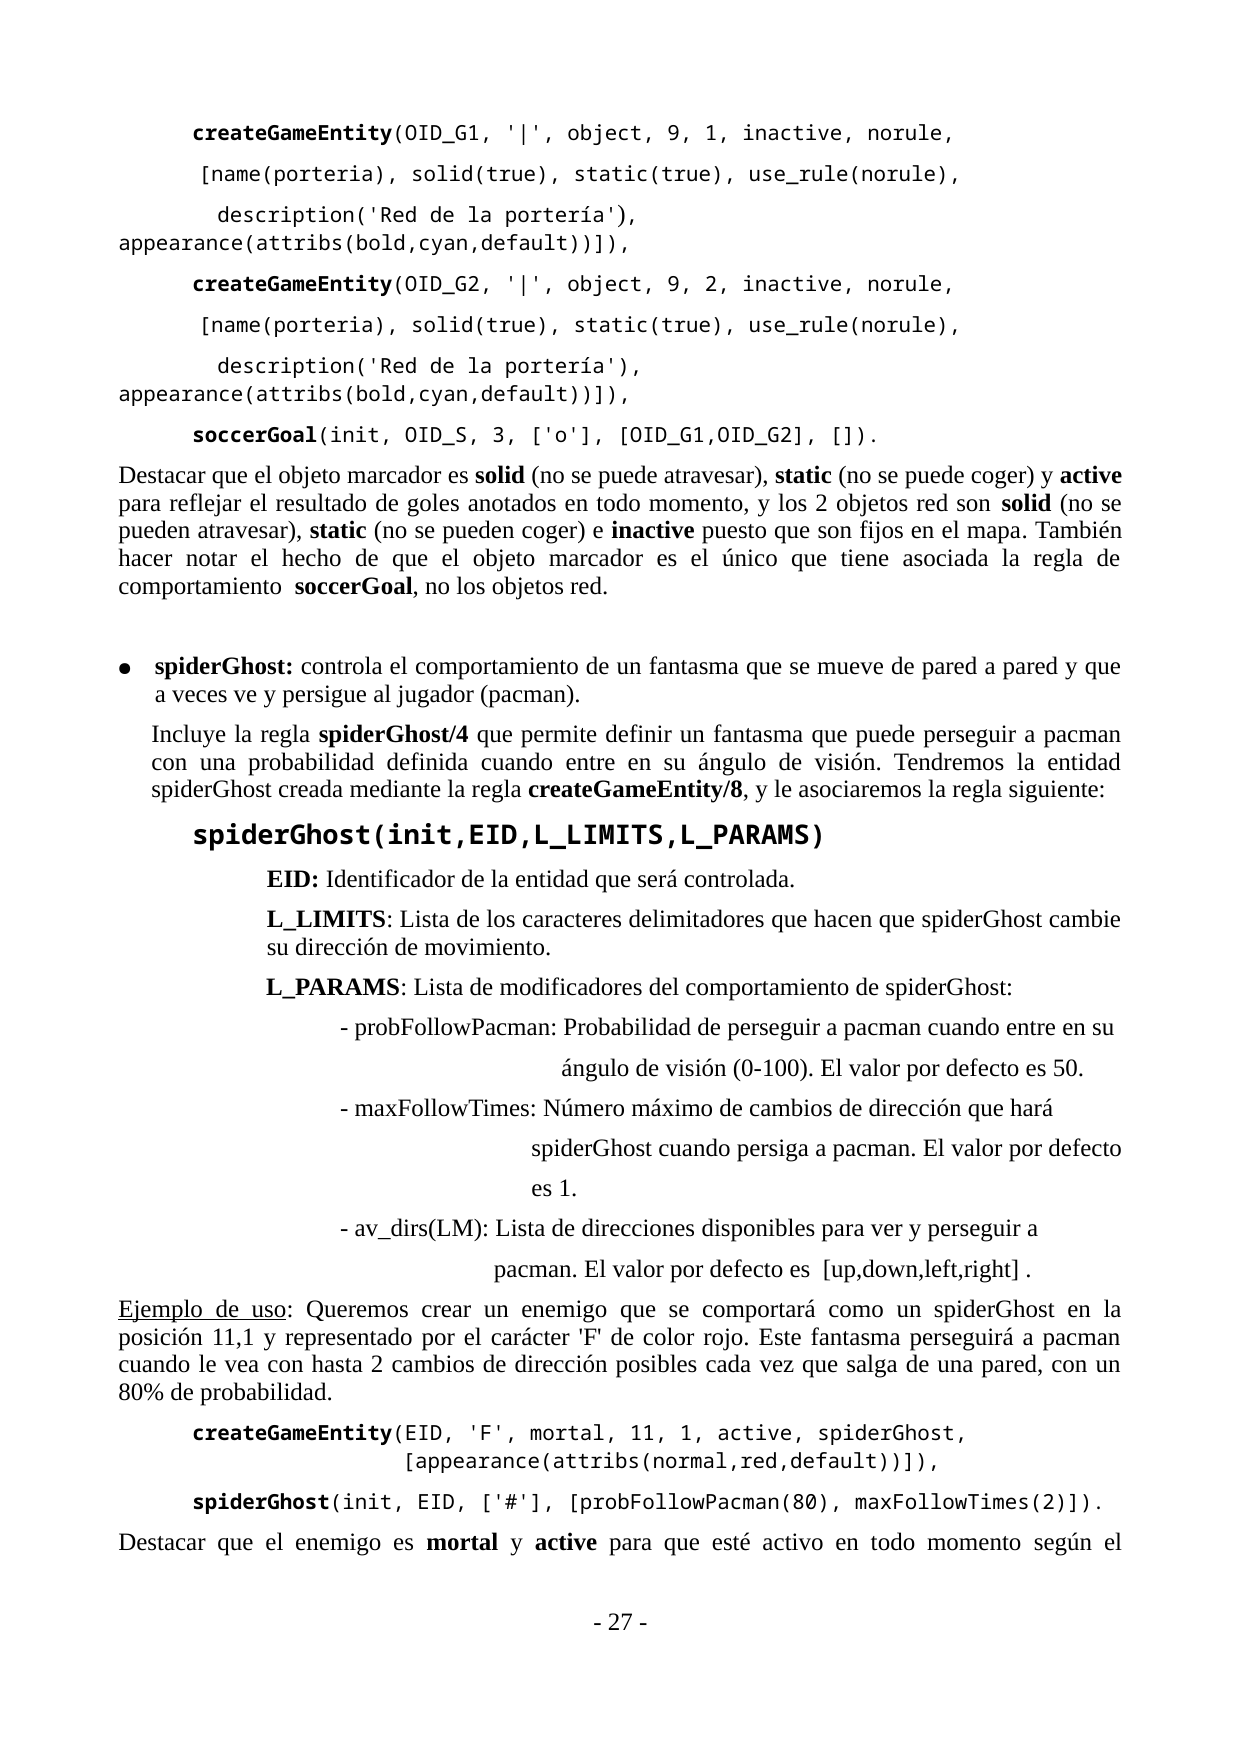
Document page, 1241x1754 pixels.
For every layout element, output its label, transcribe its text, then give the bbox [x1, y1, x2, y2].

text L_PARAMS: Lista de modificadores del comportamiento de spiderGhost: [118, 973, 1122, 1001]
text - av_dirs(LM): Lista de direcciones disponibles para ver y perseguir a [118, 1214, 1122, 1242]
text L_LIMITS: Lista de los caracteres delimitadores que hacen que spiderGhost cambie su dirección de movimiento. [267, 905, 1122, 961]
text [name(porteria), solid(true), static(true), use_rule(norule), [118, 159, 1122, 187]
text - maxFollowTimes: Número máximo de cambios de dirección que hará [118, 1094, 1122, 1122]
text soccerGoal(init, OID_S, 3, ['o'], [OID_G1,OID_G2], []). [118, 420, 1122, 448]
text createGameEntity(OID_G2, '|', object, 9, 2, inactive, norule, [118, 269, 1122, 297]
text EID: Identificador de la entidad que será controlada. [267, 865, 1122, 893]
text spiderGhost cuando persiga a pacman. El valor por defecto [118, 1134, 1178, 1162]
text createGameEntity(EID, 'F', mortal, 11, 1, active, spiderGhost, [appearance(attribs(normal,red,default))]), [118, 1418, 1122, 1475]
text spiderGhost(init, EID, ['#'], [probFollowPacman(80), maxFollowTimes(2)]). [118, 1487, 1122, 1516]
list spiderGhost: controla el comportamiento de un fantasma que se mueve de pared a pared y que a veces ve y persigue al jugador (pacman). [118, 652, 1122, 708]
text - probFollowPacman: Probabilidad de perseguir a pacman cuando entre en su [118, 1013, 1122, 1041]
text Incluye la regla spiderGhost/4 que permite definir un fantasma que puede perseguir a pacman con una probabilidad definida cuando entre en su ángulo de visión. Tendremos la entidad spiderGhost creada mediante la regla createGameEntity/8, y le asociaremos la regla siguiente: [151, 720, 1122, 803]
text Destacar que el objeto marcador es solid (no se puede atravesar), static (no se puede coger) y active para reflejar el resultado de goles anotados en todo momento, y los 2 objetos red son solid (no se pueden atravesar), static (no se pueden coger) e inactive puesto que son fijos en el mapa. También hacer notar el hecho de que el objeto marcador es el único que tiene asociada la regla de comportamiento soccerGoal, no los objetos red. [118, 461, 1122, 599]
text Destacar que el enemigo es mortal y active para que esté activo en todo momento según el [118, 1528, 1122, 1556]
text description('Red de la portería'), appearance(attribs(bold,cyan,default))]), [118, 351, 1122, 408]
text pacman. El valor por defecto es [up,down,left,right] . [118, 1255, 1122, 1282]
text Ejemplo de uso: Queremos crear un enemigo que se comportará como un spiderGhost en la posición 11,1 y representado por el carácter 'F' de color rojo. Este fantasma perseguirá a pacman cuando le vea con hasta 2 cambios de dirección posibles cada vez que salga de una pared, con un 80% de probabilidad. [118, 1295, 1122, 1406]
text createGameEntity(OID_G1, '|', object, 9, 1, inactive, norule, [118, 118, 1122, 147]
text ángulo de visión (0-100). El valor por defecto es 50. [118, 1054, 1122, 1081]
text spiderGhost(init,EID,L_LIMITS,L_PARAMS) [118, 816, 1122, 853]
text description('Red de la portería'), appearance(attribs(bold,cyan,default))]), [118, 200, 1122, 257]
text es 1. [118, 1174, 1178, 1202]
text [name(porteria), solid(true), static(true), use_rule(norule), [118, 310, 1122, 338]
